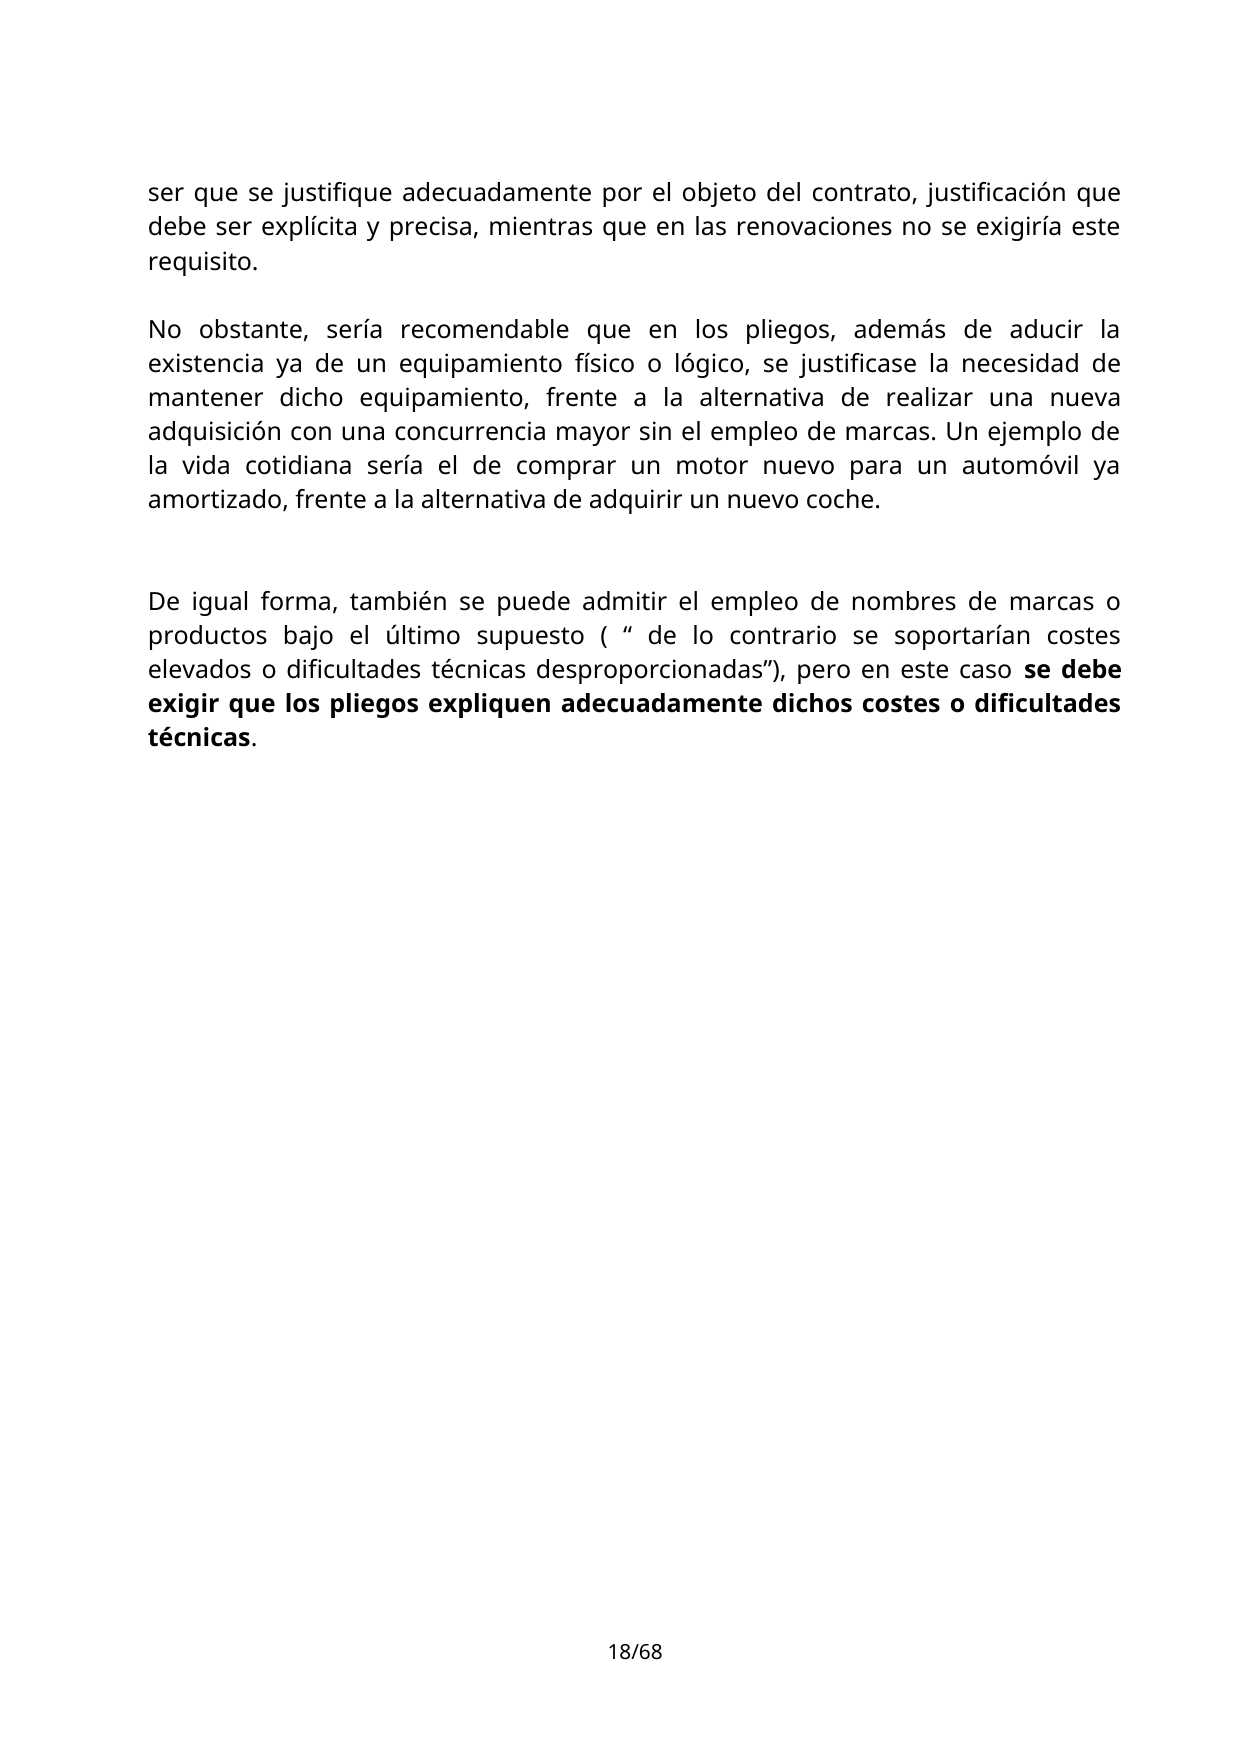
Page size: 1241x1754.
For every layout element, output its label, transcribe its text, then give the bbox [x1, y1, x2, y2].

text ser que se justifique adecuadamente por el objeto del contrato, justificación que debe ser explícita y precisa, mientras que en las renovaciones no se exigiría este requisito. [148, 175, 1122, 277]
text De igual forma, también se puede admitir el empleo de nombres de marcas o productos bajo el último supuesto ( “ de lo contrario se soportarían costes elevados o dificultades técnicas desproporcionadas”), pero en este caso se debe exigir que los pliegos expliquen adecuadamente dichos costes o dificultades técnicas. [148, 584, 1122, 754]
text No obstante, sería recomendable que en los pliegos, además de aducir la existencia ya de un equipamiento físico o lógico, se justificase la necesidad de mantener dicho equipamiento, frente a la alternativa de realizar una nueva adquisición con una concurrencia mayor sin el empleo de marcas. Un ejemplo de la vida cotidiana sería el de comprar un motor nuevo para un automóvil ya amortizado, frente a la alternativa de adquirir un nuevo coche. [148, 311, 1122, 516]
